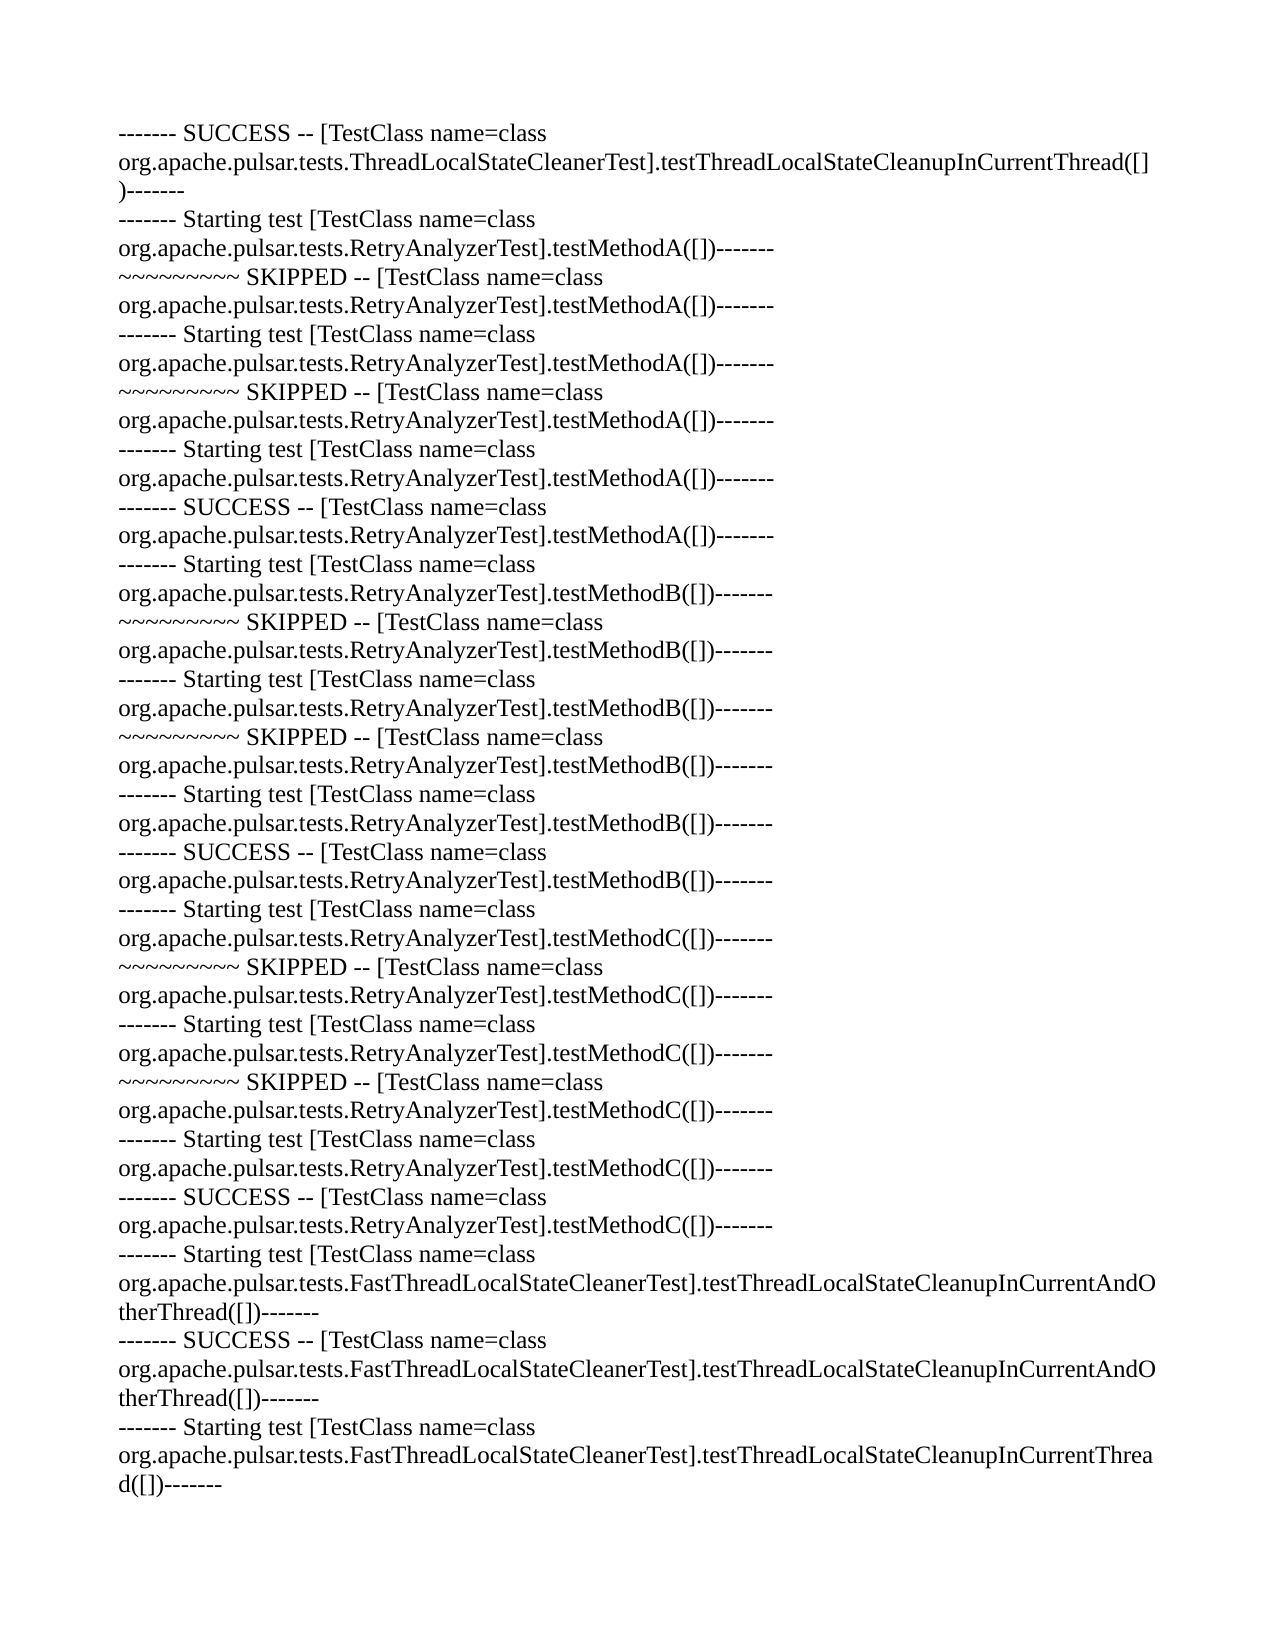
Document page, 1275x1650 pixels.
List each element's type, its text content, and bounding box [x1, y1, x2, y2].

text ------- SUCCESS -- [TestClass name=class org.apache.pulsar.tests.RetryAnalyzerTest].testMethodA([])------- [118, 492, 1157, 549]
text ~~~~~~~~~ SKIPPED -- [TestClass name=class org.apache.pulsar.tests.RetryAnalyzerTest].testMethodB([])------- [118, 607, 1157, 664]
text ------- Starting test [TestClass name=class org.apache.pulsar.tests.RetryAnalyzerTest].testMethodA([])------- [118, 434, 1157, 492]
text ------- Starting test [TestClass name=class org.apache.pulsar.tests.RetryAnalyzerTest].testMethodC([])------- [118, 1009, 1157, 1067]
text ------- SUCCESS -- [TestClass name=class org.apache.pulsar.tests.FastThreadLocalStateCleanerTest].testThreadLocalStateCleanupInCurrentAndOtherThread([])------- [118, 1326, 1157, 1412]
text ~~~~~~~~~ SKIPPED -- [TestClass name=class org.apache.pulsar.tests.RetryAnalyzerTest].testMethodA([])------- [118, 262, 1157, 319]
text ------- Starting test [TestClass name=class org.apache.pulsar.tests.RetryAnalyzerTest].testMethodB([])------- [118, 779, 1157, 837]
text ------- Starting test [TestClass name=class org.apache.pulsar.tests.RetryAnalyzerTest].testMethodB([])------- [118, 549, 1157, 607]
text ------- SUCCESS -- [TestClass name=class org.apache.pulsar.tests.RetryAnalyzerTest].testMethodC([])------- [118, 1182, 1157, 1239]
text ~~~~~~~~~ SKIPPED -- [TestClass name=class org.apache.pulsar.tests.RetryAnalyzerTest].testMethodC([])------- [118, 952, 1157, 1009]
text ------- Starting test [TestClass name=class org.apache.pulsar.tests.FastThreadLocalStateCleanerTest].testThreadLocalStateCleanupInCurrentAndOtherThread([])------- [118, 1239, 1157, 1326]
text ~~~~~~~~~ SKIPPED -- [TestClass name=class org.apache.pulsar.tests.RetryAnalyzerTest].testMethodA([])------- [118, 377, 1157, 434]
text ------- Starting test [TestClass name=class org.apache.pulsar.tests.RetryAnalyzerTest].testMethodA([])------- [118, 319, 1157, 377]
text ------- SUCCESS -- [TestClass name=class org.apache.pulsar.tests.RetryAnalyzerTest].testMethodB([])------- [118, 837, 1157, 894]
text ~~~~~~~~~ SKIPPED -- [TestClass name=class org.apache.pulsar.tests.RetryAnalyzerTest].testMethodC([])------- [118, 1067, 1157, 1124]
text ------- Starting test [TestClass name=class org.apache.pulsar.tests.FastThreadLocalStateCleanerTest].testThreadLocalStateCleanupInCurrentThread([])------- [118, 1412, 1157, 1498]
text ------- Starting test [TestClass name=class org.apache.pulsar.tests.RetryAnalyzerTest].testMethodC([])------- [118, 1124, 1157, 1182]
text ------- Starting test [TestClass name=class org.apache.pulsar.tests.RetryAnalyzerTest].testMethodA([])------- [118, 204, 1157, 262]
text ~~~~~~~~~ SKIPPED -- [TestClass name=class org.apache.pulsar.tests.RetryAnalyzerTest].testMethodB([])------- [118, 722, 1157, 779]
text ------- Starting test [TestClass name=class org.apache.pulsar.tests.RetryAnalyzerTest].testMethodC([])------- [118, 894, 1157, 952]
text ------- SUCCESS -- [TestClass name=class org.apache.pulsar.tests.ThreadLocalStateCleanerTest].testThreadLocalStateCleanupInCurrentThread([])------- [118, 118, 1157, 204]
text ------- Starting test [TestClass name=class org.apache.pulsar.tests.RetryAnalyzerTest].testMethodB([])------- [118, 664, 1157, 722]
